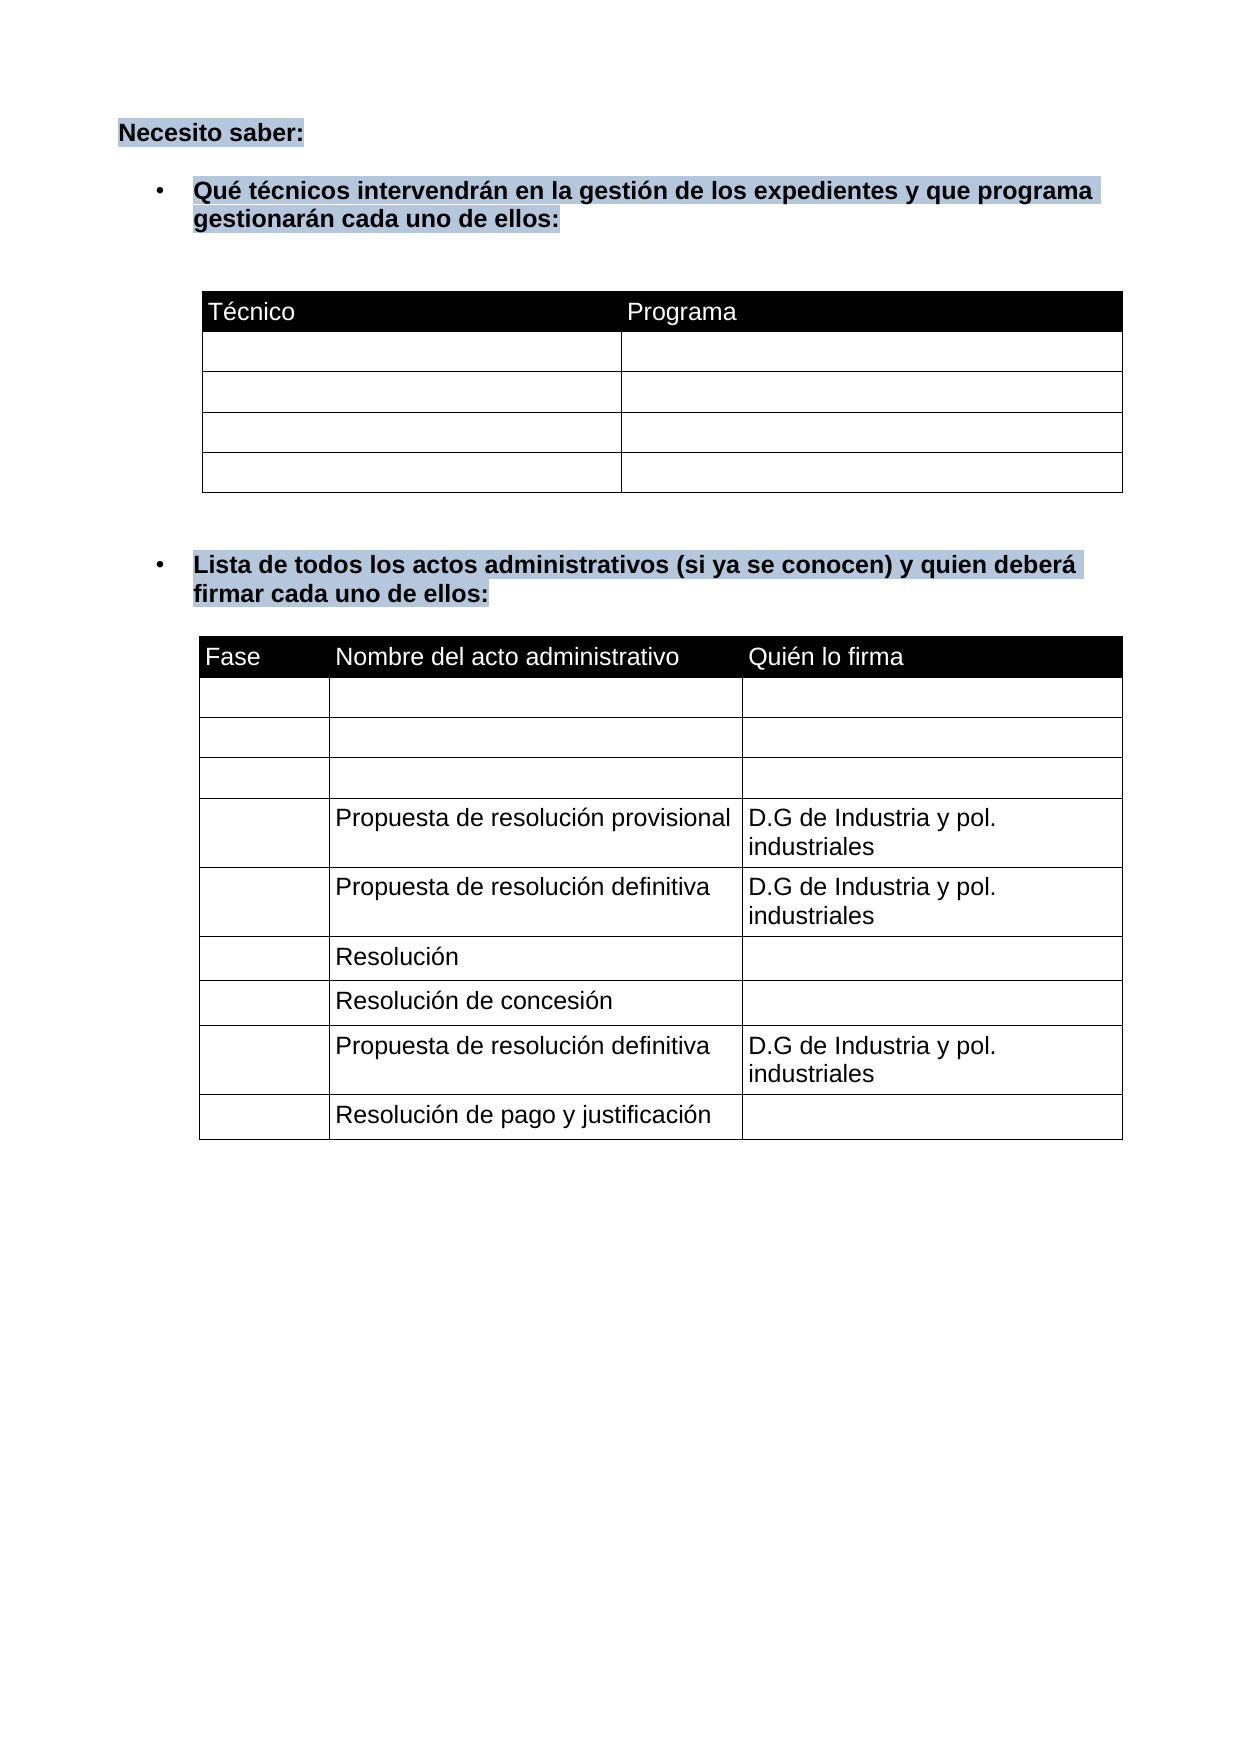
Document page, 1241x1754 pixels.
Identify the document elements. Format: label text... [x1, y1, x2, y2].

table_cell [200, 981, 329, 1025]
list Lista de todos los actos administrativos (si ya se conocen) y quien deberá firmar cada uno de ellos: [156, 550, 1122, 607]
text Necesito saber: [118, 118, 1122, 147]
table_header Nombre del acto administrativo [330, 637, 742, 677]
table_cell Propuesta de resolución definitiva [330, 1026, 742, 1094]
table_cell [743, 678, 1122, 717]
table_cell [743, 758, 1122, 797]
list Qué técnicos intervendrán en la gestión de los expedientes y que programa gestionarán cada uno de ellos: [156, 176, 1122, 233]
table_cell [330, 718, 742, 757]
table_header Quién lo firma [743, 637, 1122, 677]
table_cell [743, 718, 1122, 757]
table_header Programa [622, 292, 1122, 331]
table_header Técnico [203, 292, 621, 331]
table_cell [743, 981, 1122, 1025]
table_cell D.G de Industria y pol. industriales [743, 1026, 1122, 1094]
table_cell [200, 678, 329, 717]
table_cell [200, 937, 329, 980]
table_cell Resolución de pago y justificación [330, 1095, 742, 1138]
table_cell Resolución de concesión [330, 981, 742, 1025]
table_cell [743, 937, 1122, 980]
table_cell [200, 868, 329, 936]
table_cell [203, 413, 621, 452]
table_cell [330, 758, 742, 797]
table_cell [743, 1095, 1122, 1138]
table_cell [622, 332, 1122, 371]
table_cell D.G de Industria y pol. industriales [743, 868, 1122, 936]
table_cell [200, 1026, 329, 1094]
table_cell [203, 453, 621, 492]
table_cell D.G de Industria y pol. industriales [743, 799, 1122, 867]
table_cell [200, 1095, 329, 1138]
table_cell [200, 758, 329, 797]
table_cell Propuesta de resolución definitiva [330, 868, 742, 936]
table_cell [622, 372, 1122, 412]
table_cell [330, 678, 742, 717]
table_cell [622, 413, 1122, 452]
table_cell [200, 799, 329, 867]
table_cell [622, 453, 1122, 492]
table_cell Resolución [330, 937, 742, 980]
table_header Fase [200, 637, 329, 677]
table_cell Propuesta de resolución provisional [330, 799, 742, 867]
table_cell [203, 332, 621, 371]
table_cell [203, 372, 621, 412]
table_cell [200, 718, 329, 757]
